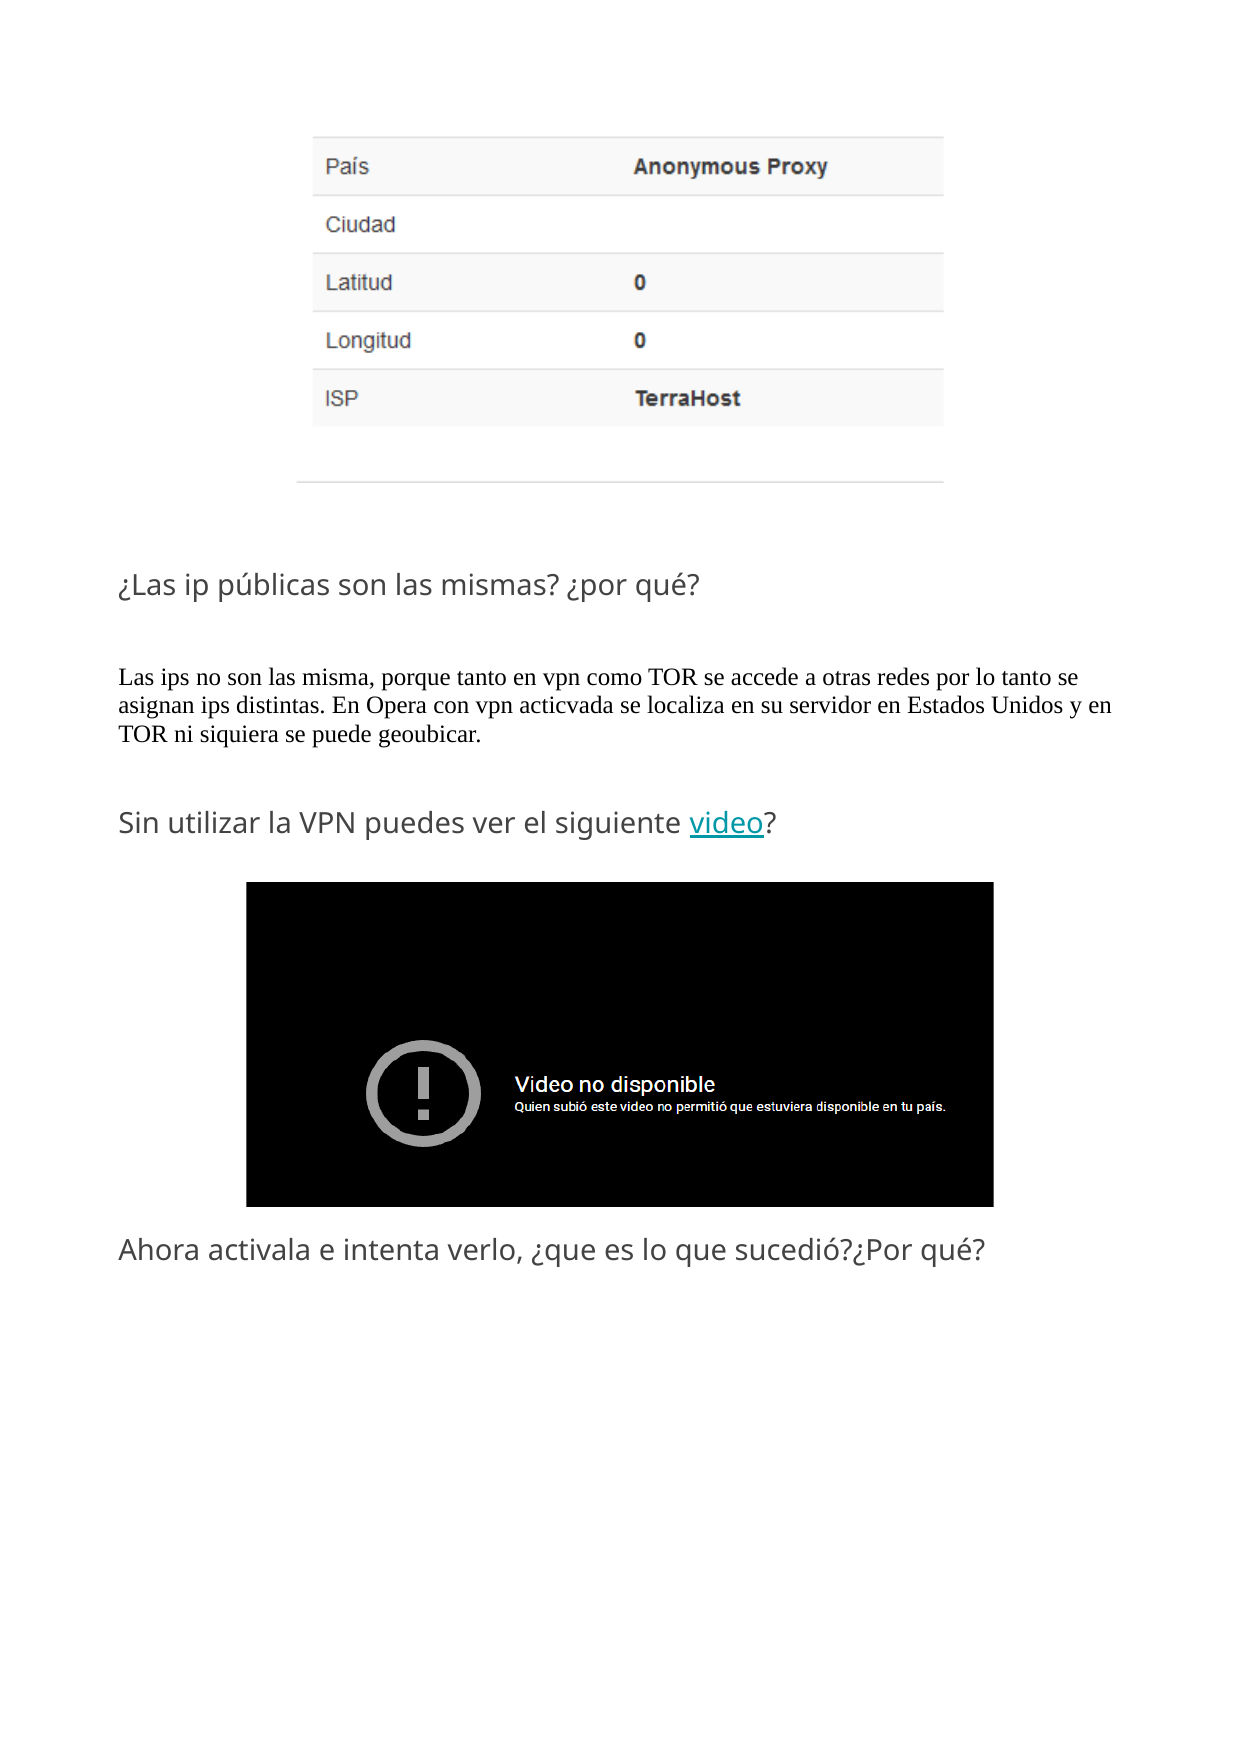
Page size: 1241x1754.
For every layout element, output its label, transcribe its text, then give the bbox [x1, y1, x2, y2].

picture [246, 882, 994, 1207]
text Las ips no son las misma, porque tanto en vpn como TOR se accede a otras redes por lo tanto se asignan ips distintas. En Opera con vpn acticvada se localiza en su servidor en Estados Unidos y en TOR ni siquiera se puede geoubicar. [118, 662, 1122, 748]
text ¿Las ip públicas son las mismas? ¿por qué? [118, 565, 1122, 604]
picture [296, 118, 944, 483]
text Ahora activala e intenta verlo, ¿que es lo que sucedió?¿Por qué? [118, 1230, 1122, 1269]
text Sin utilizar la VPN puedes ver el siguiente video? [118, 802, 1122, 842]
